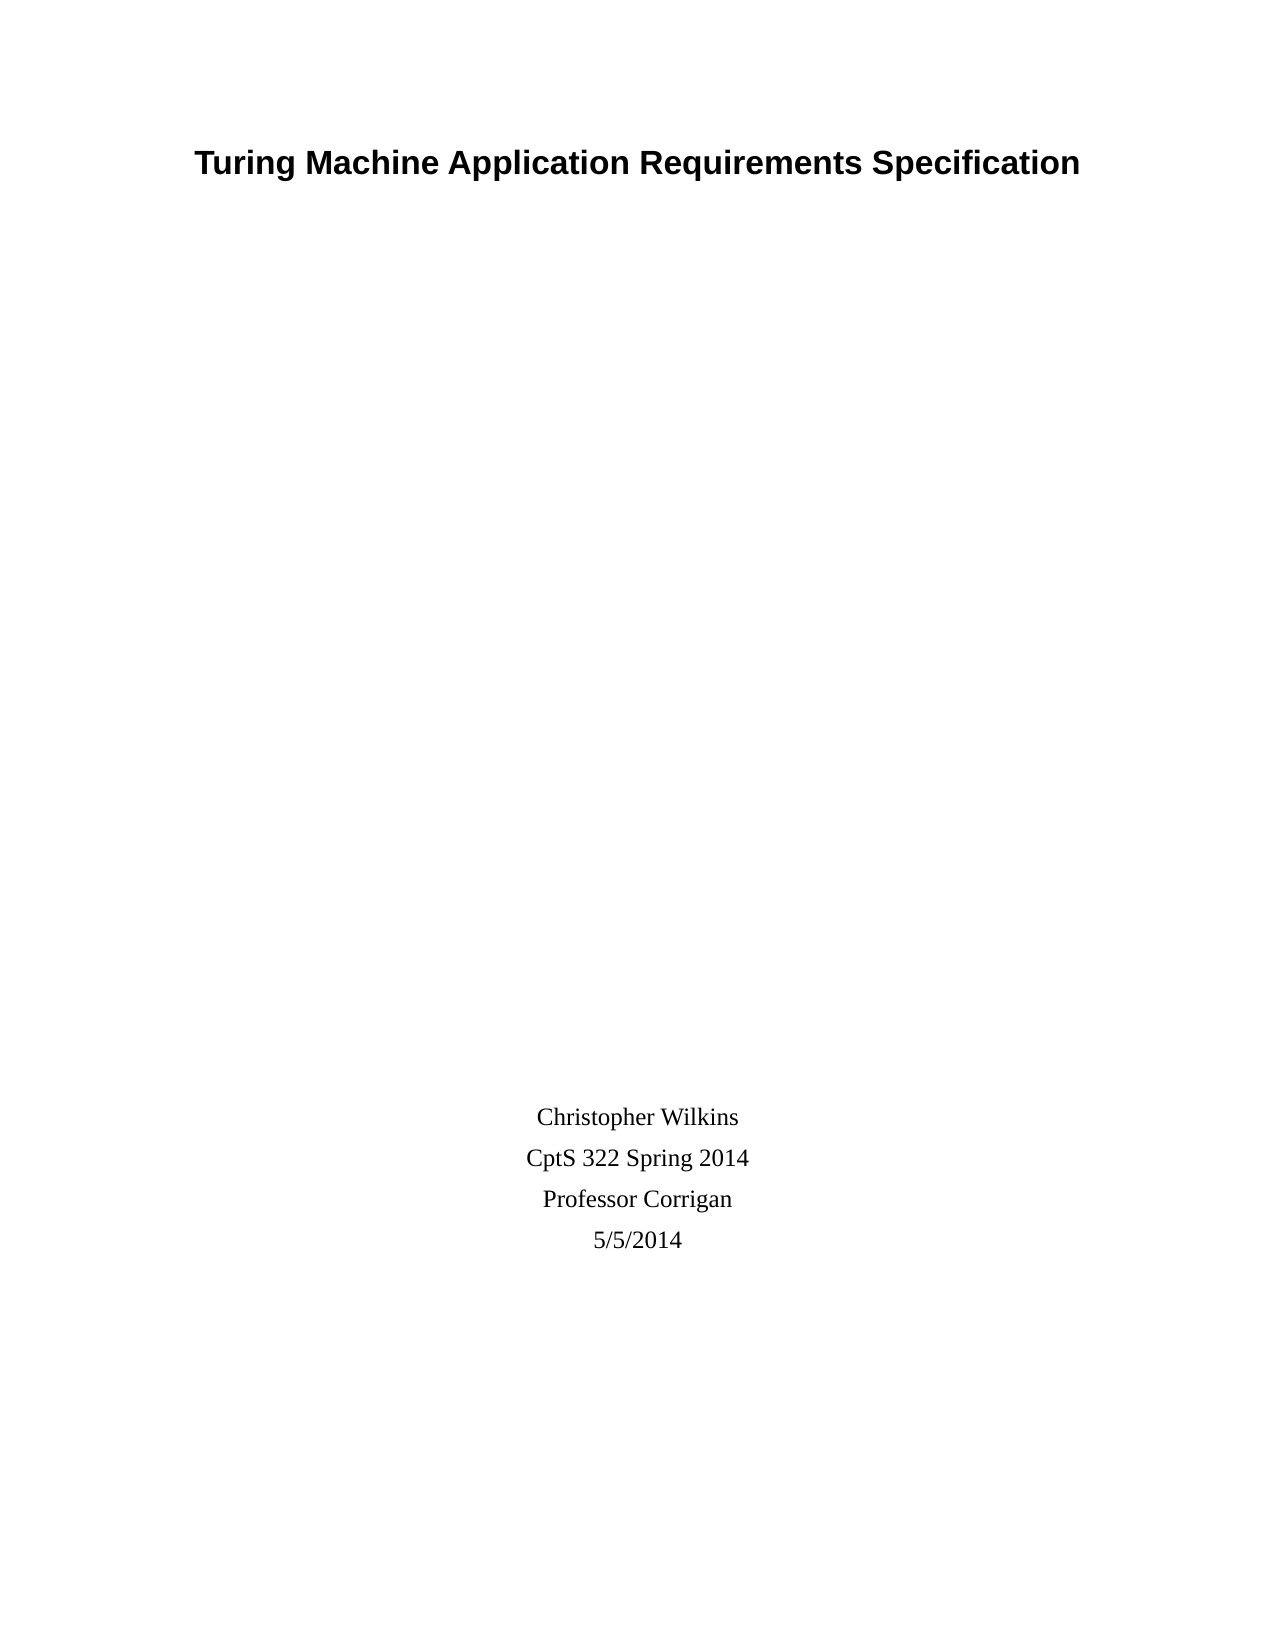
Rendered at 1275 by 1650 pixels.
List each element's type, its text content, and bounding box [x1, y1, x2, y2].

text Professor Corrigan [118, 1184, 1157, 1213]
text 5/5/2014 [118, 1226, 1157, 1254]
subtitle Turing Machine Application Requirements Specification [118, 143, 1157, 182]
text CptS 322 Spring 2014 [118, 1143, 1157, 1172]
text Christopher Wilkins [118, 1102, 1157, 1131]
